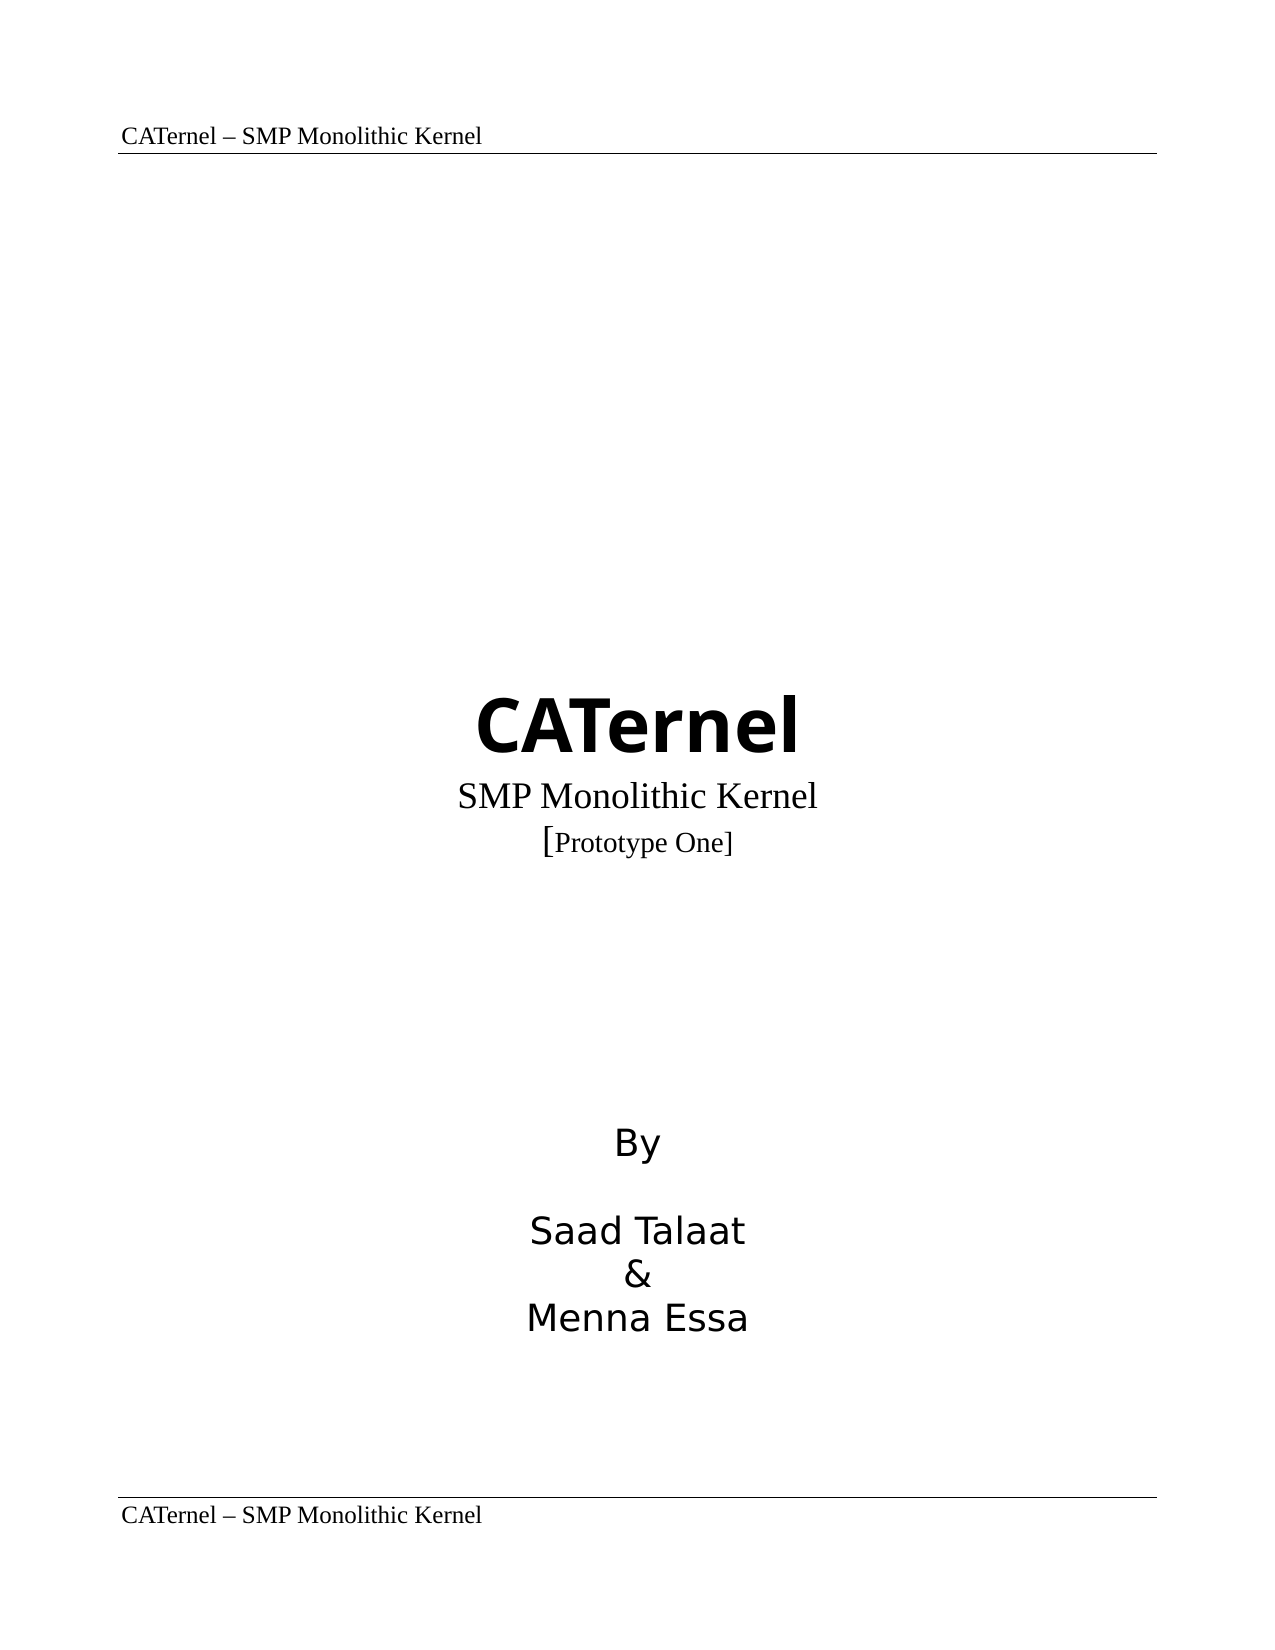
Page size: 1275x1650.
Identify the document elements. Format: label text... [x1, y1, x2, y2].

text SMP Monolithic Kernel [118, 774, 1157, 817]
text Menna Essa [118, 1297, 1157, 1340]
text [Prototype One] [118, 817, 1157, 860]
text & [118, 1253, 1157, 1297]
text CATernel [118, 672, 1157, 774]
text Saad Talaat [118, 1209, 1157, 1253]
text By [118, 1122, 1157, 1166]
